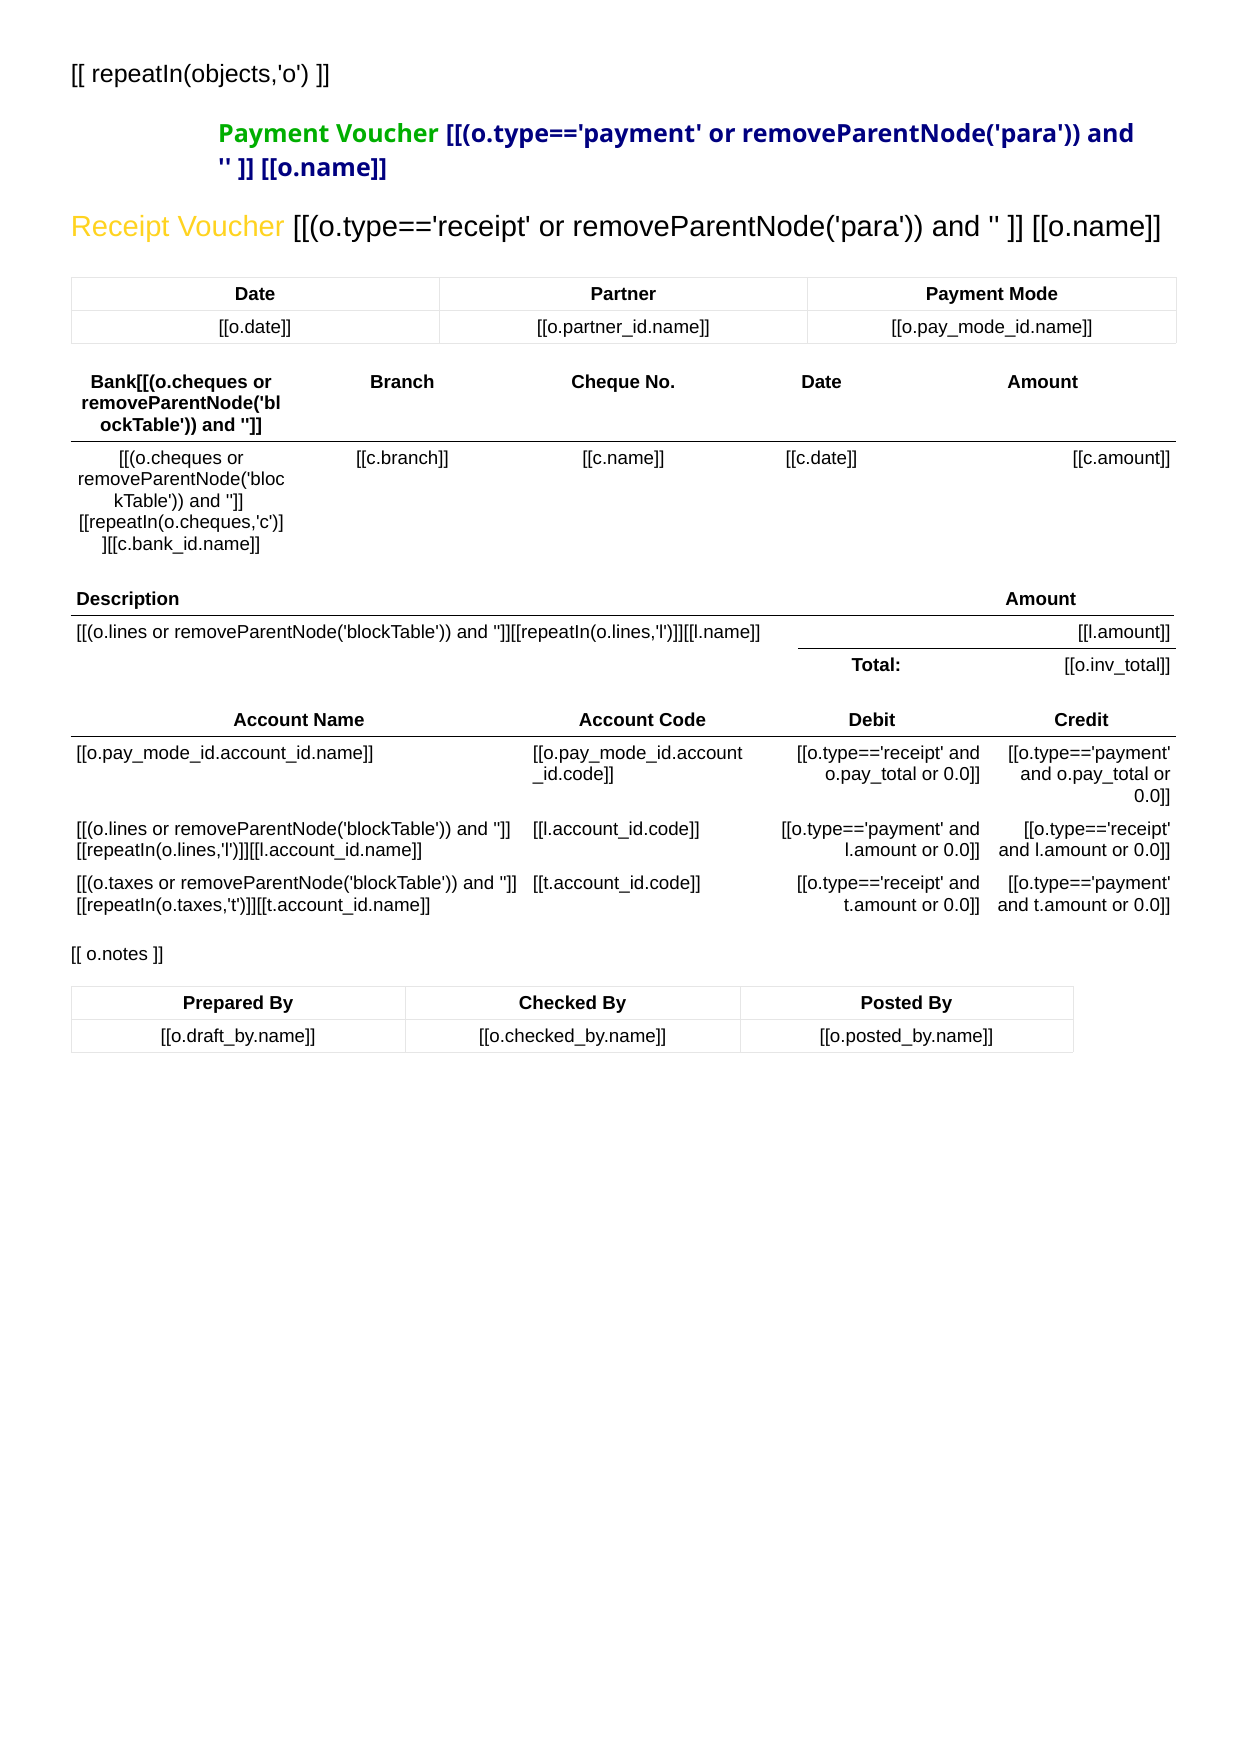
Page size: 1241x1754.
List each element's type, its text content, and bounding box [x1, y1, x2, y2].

table_header Prepared By [72, 987, 405, 1019]
table_header Account Code [527, 703, 758, 736]
table_cell [[o.posted_by.name]] [741, 1020, 1073, 1052]
table_cell [[o.partner_id.name]] [440, 311, 807, 343]
table_header Total: [798, 649, 907, 681]
table_header Amount [907, 582, 1174, 615]
table_header [[o.pay_mode_id.account_id.name]] [71, 737, 527, 812]
table_header [[(o.lines or removeParentNode('blockTable')) and '']][[repeatIn(o.lines,'l')]][[l.account_id.name]] [71, 812, 527, 866]
table_cell [[o.pay_mode_id.name]] [808, 311, 1176, 343]
table_header Partner [440, 278, 807, 310]
table_header Account Name [71, 703, 527, 736]
table_header [[c.amount]] [909, 442, 1176, 560]
table_header [[(o.lines or removeParentNode('blockTable')) and '']][[repeatIn(o.lines,'l')]][[l.name]] [71, 616, 907, 648]
table_header [[l.amount]] [907, 615, 1176, 648]
table_header Description [71, 582, 907, 615]
table_cell [[o.draft_by.name]] [72, 1020, 405, 1052]
table_header [[o.type=='receipt' and l.amount or 0.0]] [986, 812, 1176, 866]
table_cell [[o.date]] [72, 311, 439, 343]
text [[ o.notes ]] [71, 943, 1176, 964]
table_header Debit [758, 703, 986, 736]
table_header Branch [291, 365, 512, 441]
table_header [71, 648, 798, 681]
table_header Credit [986, 703, 1176, 736]
table_header [[o.type=='receipt' and t.amount or 0.0]] [758, 866, 986, 921]
table_header Date [72, 278, 439, 310]
table_header [[l.account_id.code]] [527, 812, 757, 866]
table_header Bank[[(o.cheques or removeParentNode('blockTable')) and '']] [71, 365, 291, 441]
table_header [[o.type=='payment' and t.amount or 0.0]] [986, 866, 1176, 921]
text [[ repeatIn(objects,'o') ]] [71, 58, 1176, 87]
table_header Payment Mode [808, 278, 1176, 310]
table_header [[t.account_id.code]] [527, 866, 757, 921]
table_header Posted By [741, 987, 1073, 1019]
table_header [[o.type=='receipt' and o.pay_total or 0.0]] [758, 737, 986, 812]
subtitle Receipt Voucher [[(o.type=='receipt' or removeParentNode('para')) and '' ]] [[o.name]] [71, 209, 1176, 243]
table_header [[(o.cheques or removeParentNode('blockTable')) and '']] [[repeatIn(o.cheques,'c')] ][[c.bank_id.name]] [71, 442, 292, 560]
table_header [[c.date]] [734, 442, 909, 560]
table_header Date [734, 365, 909, 441]
table_header [[c.name]] [513, 442, 734, 560]
table_header [[c.branch]] [292, 442, 513, 560]
table_header [[o.type=='payment' and l.amount or 0.0]] [758, 812, 986, 866]
table_cell [[o.checked_by.name]] [406, 1020, 740, 1052]
table_header [[o.inv_total]] [907, 649, 1176, 681]
text Payment Voucher [[(o.type=='payment' or removeParentNode('para')) and '' ]] [[o.name]] [218, 116, 1176, 184]
table_header Cheque No. [513, 365, 734, 441]
table_header [[(o.taxes or removeParentNode('blockTable')) and '']][[repeatIn(o.taxes,'t')]][[t.account_id.name]] [71, 866, 527, 921]
table_header Amount [909, 365, 1176, 441]
table_header [[o.pay_mode_id.account_id.code]] [527, 737, 757, 812]
table_header [[o.type=='payment' and o.pay_total or 0.0]] [986, 737, 1176, 812]
table_header Checked By [406, 987, 740, 1019]
